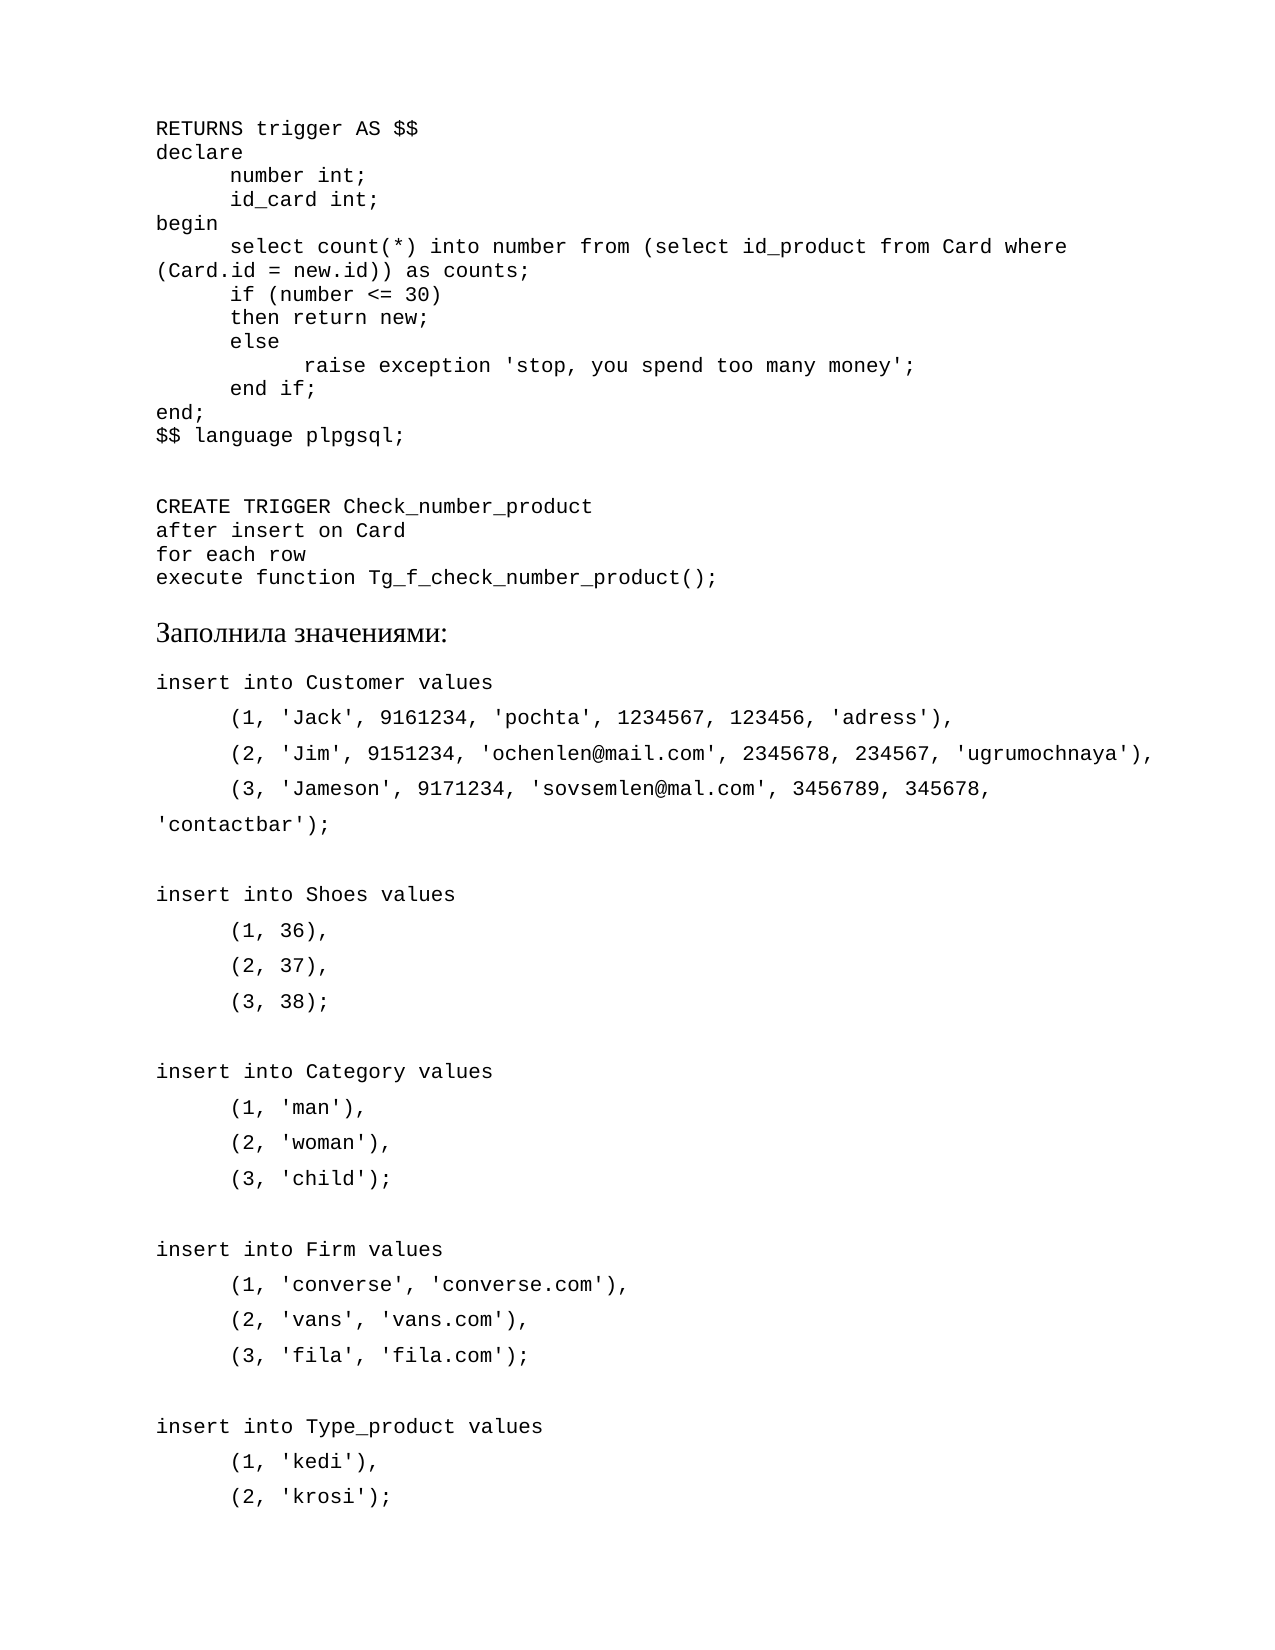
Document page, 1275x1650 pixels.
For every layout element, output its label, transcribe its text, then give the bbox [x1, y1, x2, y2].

text (3, 'Jameson', 9171234, 'sovsemlen@mal.com', 3456789, 345678, 'contactbar'); [156, 778, 1157, 837]
text raise exception 'stop, you spend too many money'; [156, 354, 1157, 378]
text (2, 'vans', 'vans.com'), [156, 1309, 1157, 1333]
text id_card int; [156, 189, 1157, 213]
text (3, 'fila', 'fila.com'); [156, 1345, 1157, 1368]
text insert into Customer values [156, 672, 1157, 696]
text (2, 'woman'), [156, 1132, 1157, 1156]
text end if; [156, 378, 1157, 402]
text declare [156, 142, 1157, 165]
text (1, 'kedi'), [156, 1451, 1157, 1475]
text insert into Type_product values [156, 1416, 1157, 1439]
text begin [156, 213, 1157, 236]
text (1, 'converse', 'converse.com'), [156, 1274, 1157, 1298]
text (3, 'child'); [156, 1168, 1157, 1191]
text after insert on Card [156, 520, 1157, 544]
text else [156, 331, 1157, 354]
text if (number <= 30) [156, 284, 1157, 307]
text (1, 'Jack', 9161234, 'pochta', 1234567, 123456, 'adress'), [156, 707, 1157, 731]
text (2, 'krosi'); [156, 1486, 1157, 1510]
text insert into Firm values [156, 1238, 1157, 1262]
text insert into Shoes values [156, 884, 1157, 908]
text execute function Tg_f_check_number_product(); [156, 567, 1157, 591]
text Заполнила значениями: [156, 615, 1157, 648]
text number int; [156, 165, 1157, 189]
text for each row [156, 544, 1157, 567]
text select count(*) into number from (select id_product from Card where (Card.id = new.id)) as counts; [156, 236, 1157, 284]
text (3, 38); [156, 991, 1157, 1014]
text CREATE TRIGGER Check_number_product [156, 496, 1157, 520]
text (2, 37), [156, 955, 1157, 979]
text $$ language plpgsql; [156, 426, 1157, 449]
text insert into Category values [156, 1061, 1157, 1085]
text RETURNS trigger AS $$ [156, 118, 1157, 142]
text end; [156, 402, 1157, 426]
text (2, 'Jim', 9151234, 'ochenlen@mail.com', 2345678, 234567, 'ugrumochnaya'), [156, 743, 1157, 766]
text then return new; [156, 307, 1157, 331]
text (1, 'man'), [156, 1097, 1157, 1121]
text (1, 36), [156, 920, 1157, 943]
